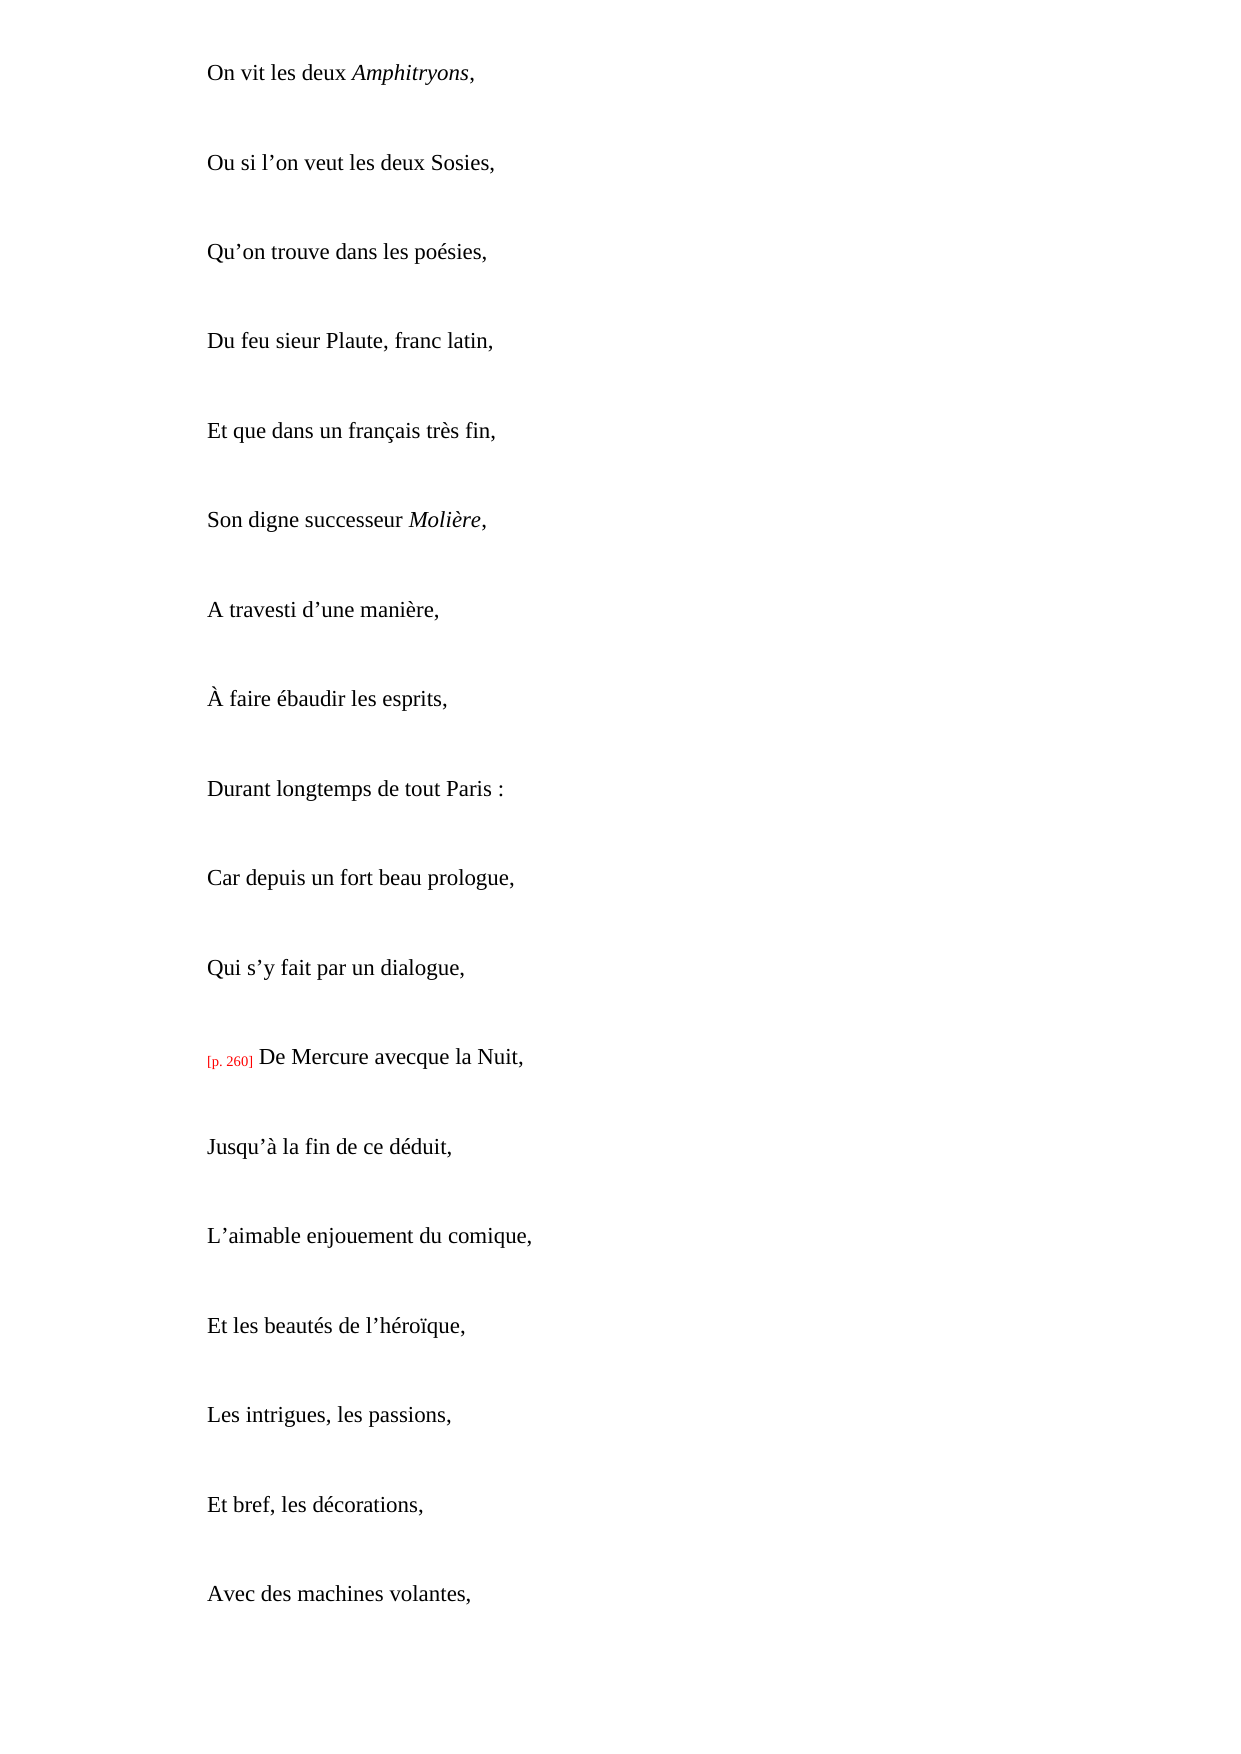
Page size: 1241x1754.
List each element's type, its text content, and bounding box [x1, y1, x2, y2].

text A travesti d’une manière, [207, 596, 1181, 622]
text Car depuis un fort beau prologue, [207, 864, 1181, 891]
text On vit les deux Amphitryons, [207, 59, 1181, 85]
text Et que dans un français très fin, [207, 417, 1181, 443]
text Les intrigues, les passions, [207, 1401, 1181, 1428]
text Durant longtemps de tout Paris : [207, 775, 1181, 801]
text Ou si l’on veut les deux Sosies, [207, 148, 1181, 175]
text Avec des machines volantes, [207, 1580, 1181, 1607]
text [p. 260] De Mercure avecque la Nuit, [207, 1043, 1181, 1070]
text À faire ébaudir les esprits, [207, 685, 1181, 712]
text Du feu sieur Plaute, franc latin, [207, 327, 1181, 354]
text Et les beautés de l’héroïque, [207, 1312, 1181, 1338]
text Et bref, les décorations, [207, 1491, 1181, 1517]
text Qui s’y fait par un dialogue, [207, 954, 1181, 980]
text Son digne successeur Molière, [207, 506, 1181, 533]
text L’aimable enjouement du comique, [207, 1222, 1181, 1249]
text Jusqu’à la fin de ce déduit, [207, 1133, 1181, 1159]
text Qu’on trouve dans les poésies, [207, 238, 1181, 264]
